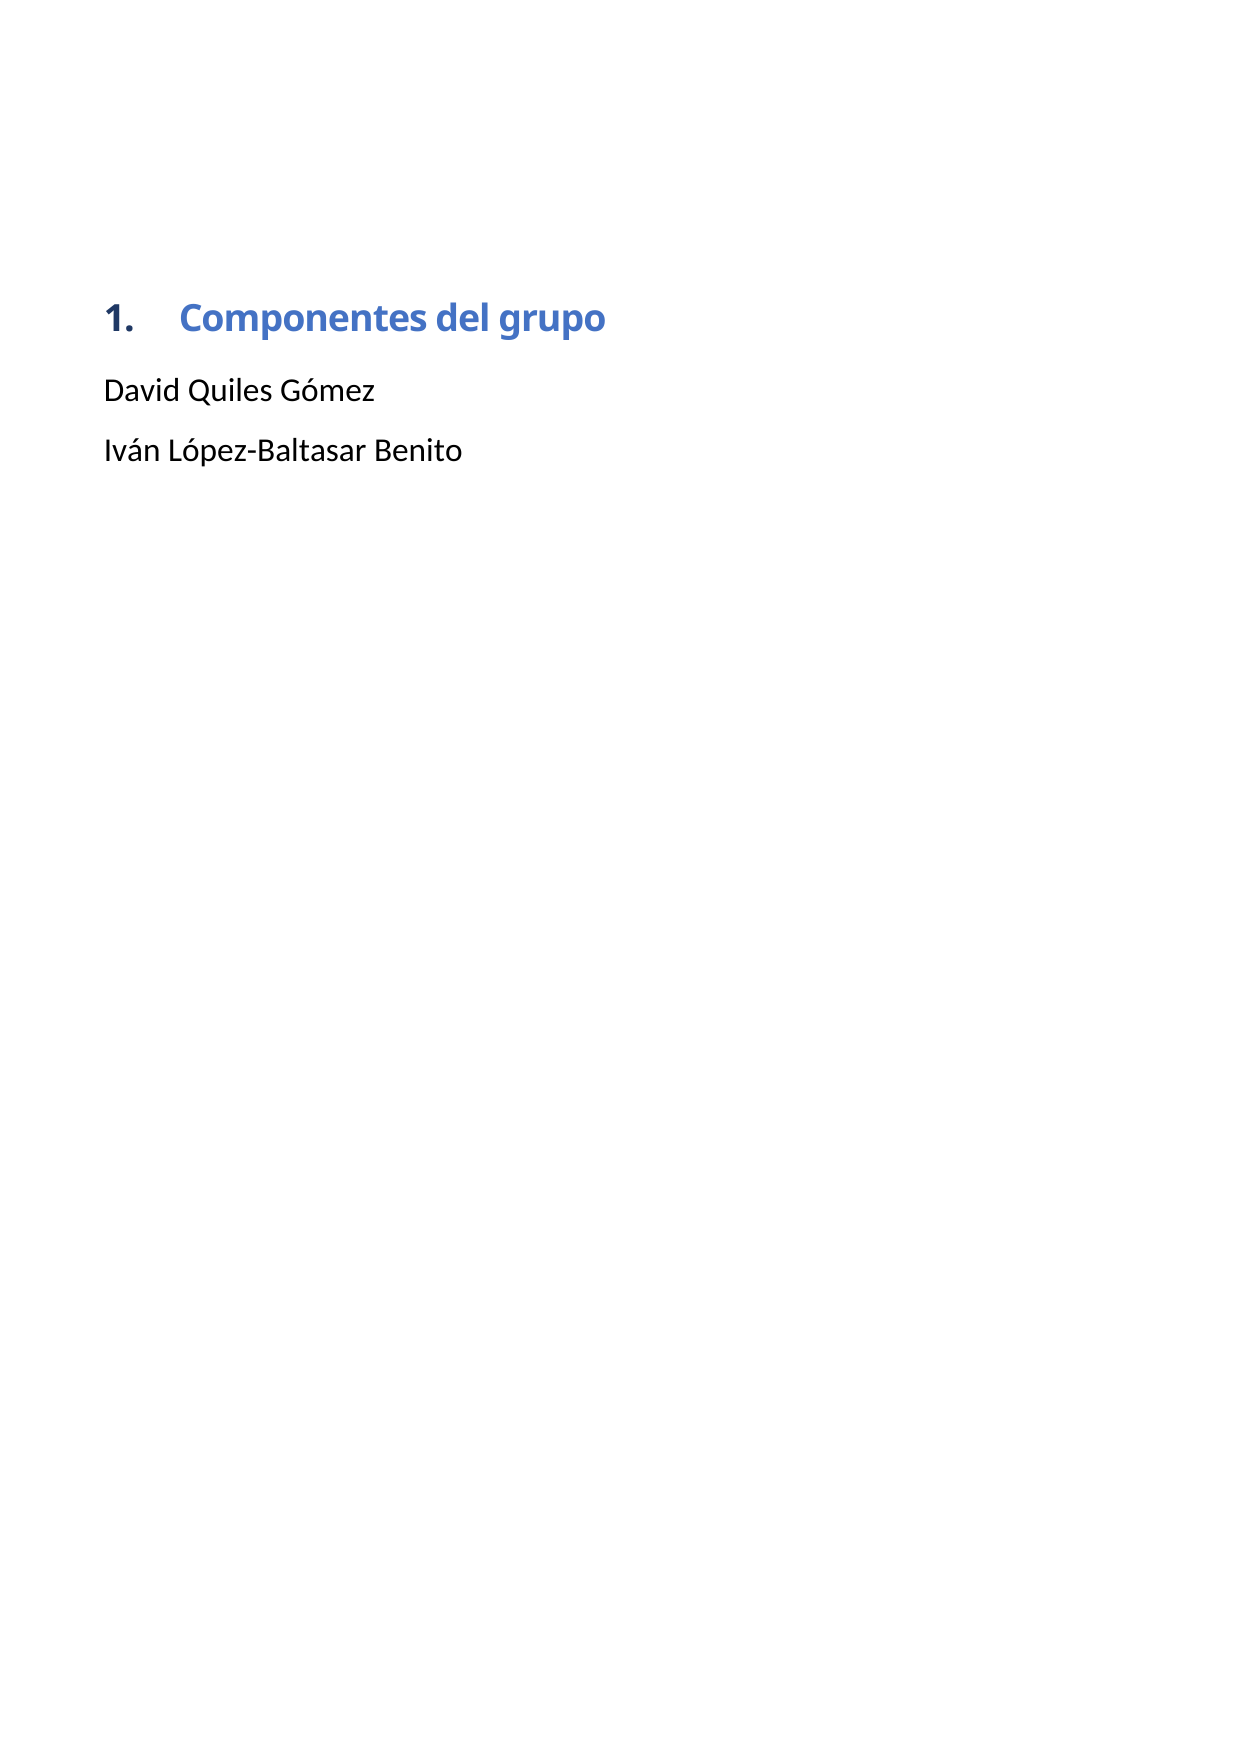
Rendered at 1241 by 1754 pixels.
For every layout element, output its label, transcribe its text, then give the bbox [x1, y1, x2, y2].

text Iván López-Baltasar Benito [103, 429, 1167, 470]
text David Quiles Gómez [103, 368, 1167, 409]
subtitle Componentes del grupo [103, 294, 1167, 340]
